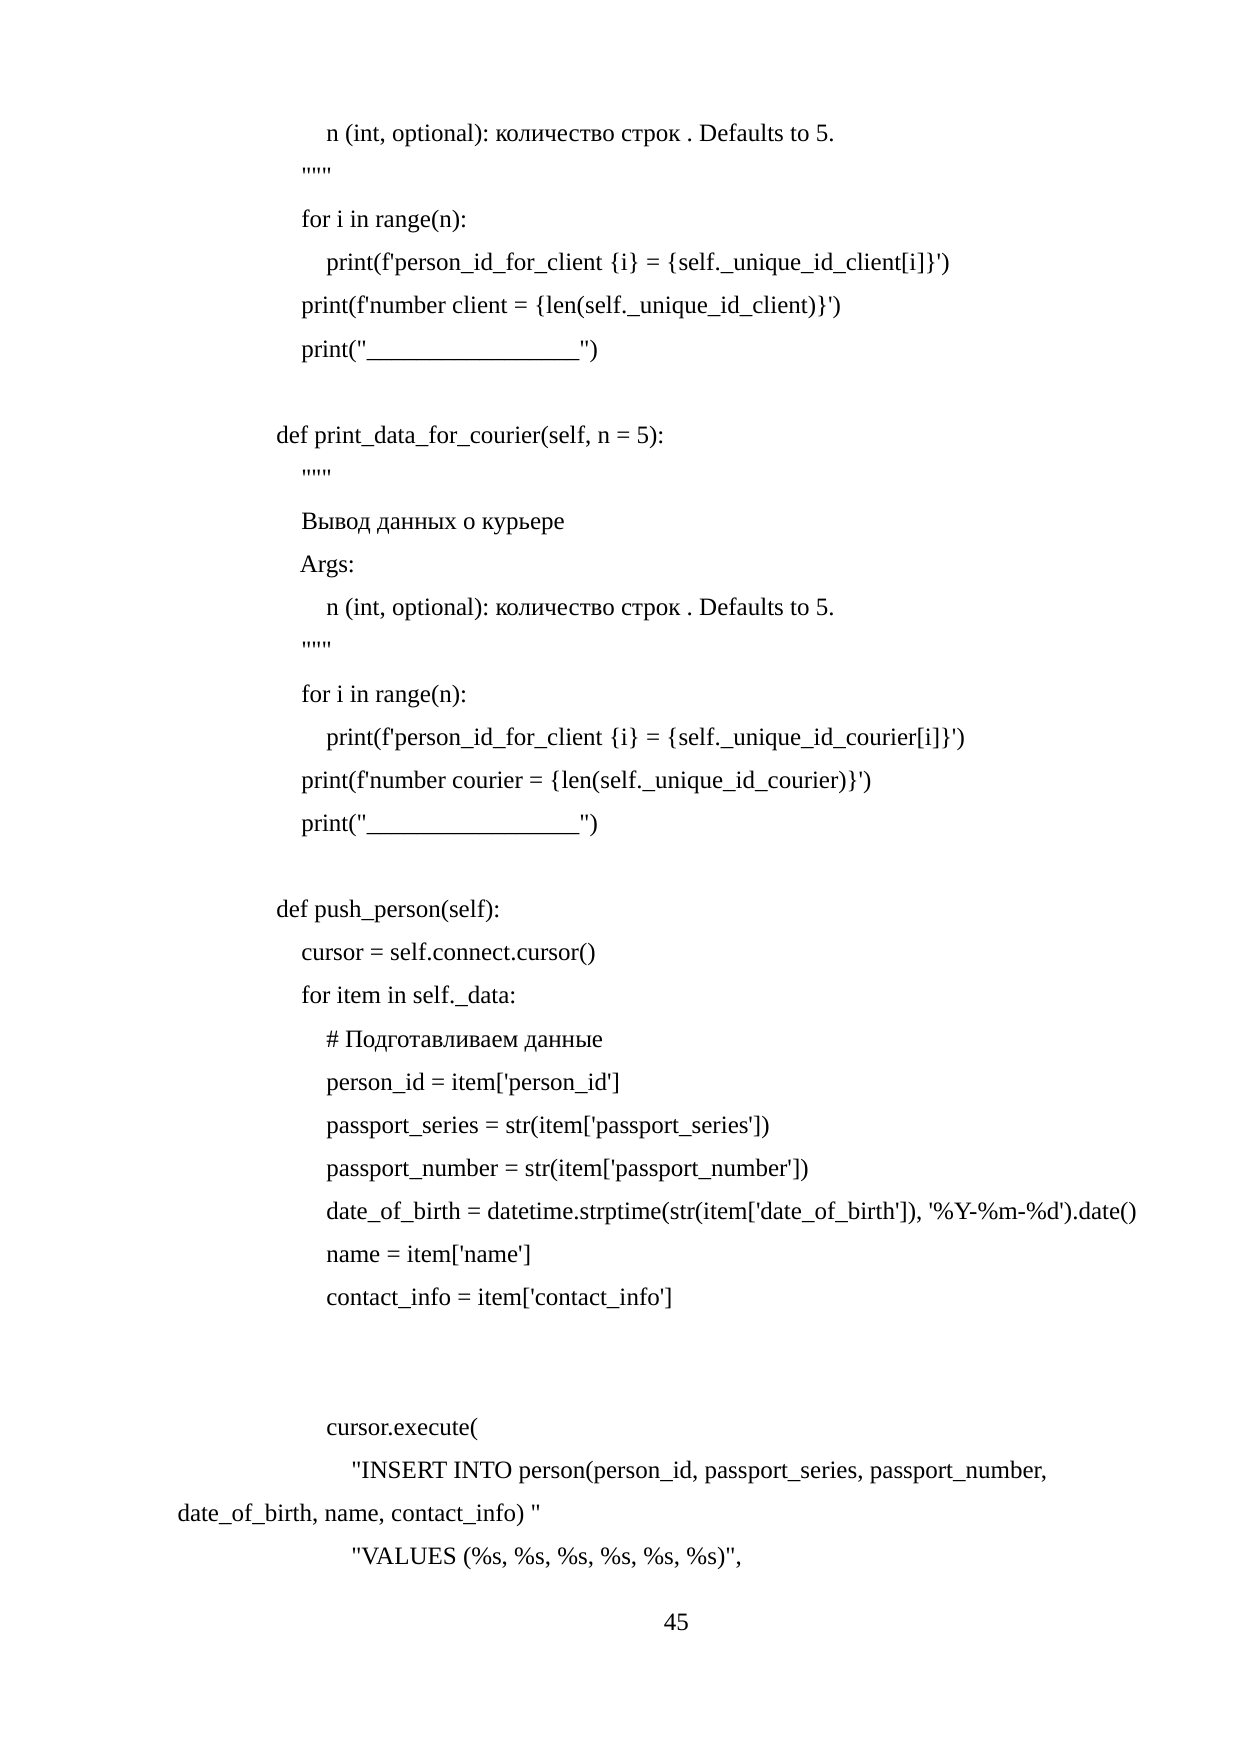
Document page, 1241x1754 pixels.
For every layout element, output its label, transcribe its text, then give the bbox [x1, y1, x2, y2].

text cursor = self.connect.cursor() [177, 937, 1181, 966]
text print("_________________") [177, 808, 1181, 837]
text Вывод данных о курьере [177, 506, 1181, 535]
text print(f'person_id_for_client {i} = {self._unique_id_courier[i]}') [177, 722, 1181, 751]
text # Подготавливаем данные [177, 1024, 1181, 1052]
text print(f'number courier = {len(self._unique_id_courier)}') [177, 765, 1181, 794]
text name = item['name'] [177, 1239, 1181, 1268]
text print("_________________") [177, 334, 1181, 362]
text date_of_birth = datetime.strptime(str(item['date_of_birth']), '%Y-%m-%d').date() [177, 1196, 1181, 1225]
text """ [177, 463, 1181, 492]
text "INSERT INTO person(person_id, passport_series, passport_number, date_of_birth, name, contact_info) " [177, 1455, 1181, 1527]
text for i in range(n): [177, 679, 1181, 707]
text for item in self._data: [177, 981, 1181, 1009]
text n (int, optional): количество строк . Defaults to 5. [177, 592, 1181, 621]
text contact_info = item['contact_info'] [177, 1282, 1181, 1311]
text passport_series = str(item['passport_series']) [177, 1110, 1181, 1139]
text cursor.execute( [177, 1412, 1181, 1441]
text passport_number = str(item['passport_number']) [177, 1153, 1181, 1182]
text def push_person(self): [177, 894, 1181, 923]
text "VALUES (%s, %s, %s, %s, %s, %s)", [177, 1541, 1181, 1570]
text def print_data_for_courier(self, n = 5): [177, 420, 1181, 449]
text """ [177, 161, 1181, 190]
text print(f'person_id_for_client {i} = {self._unique_id_client[i]}') [177, 247, 1181, 276]
text Args: [177, 549, 1181, 578]
text for i in range(n): [177, 204, 1181, 233]
text person_id = item['person_id'] [177, 1067, 1181, 1096]
text n (int, optional): количество строк . Defaults to 5. [177, 118, 1181, 147]
text print(f'number client = {len(self._unique_id_client)}') [177, 291, 1181, 319]
text """ [177, 636, 1181, 664]
